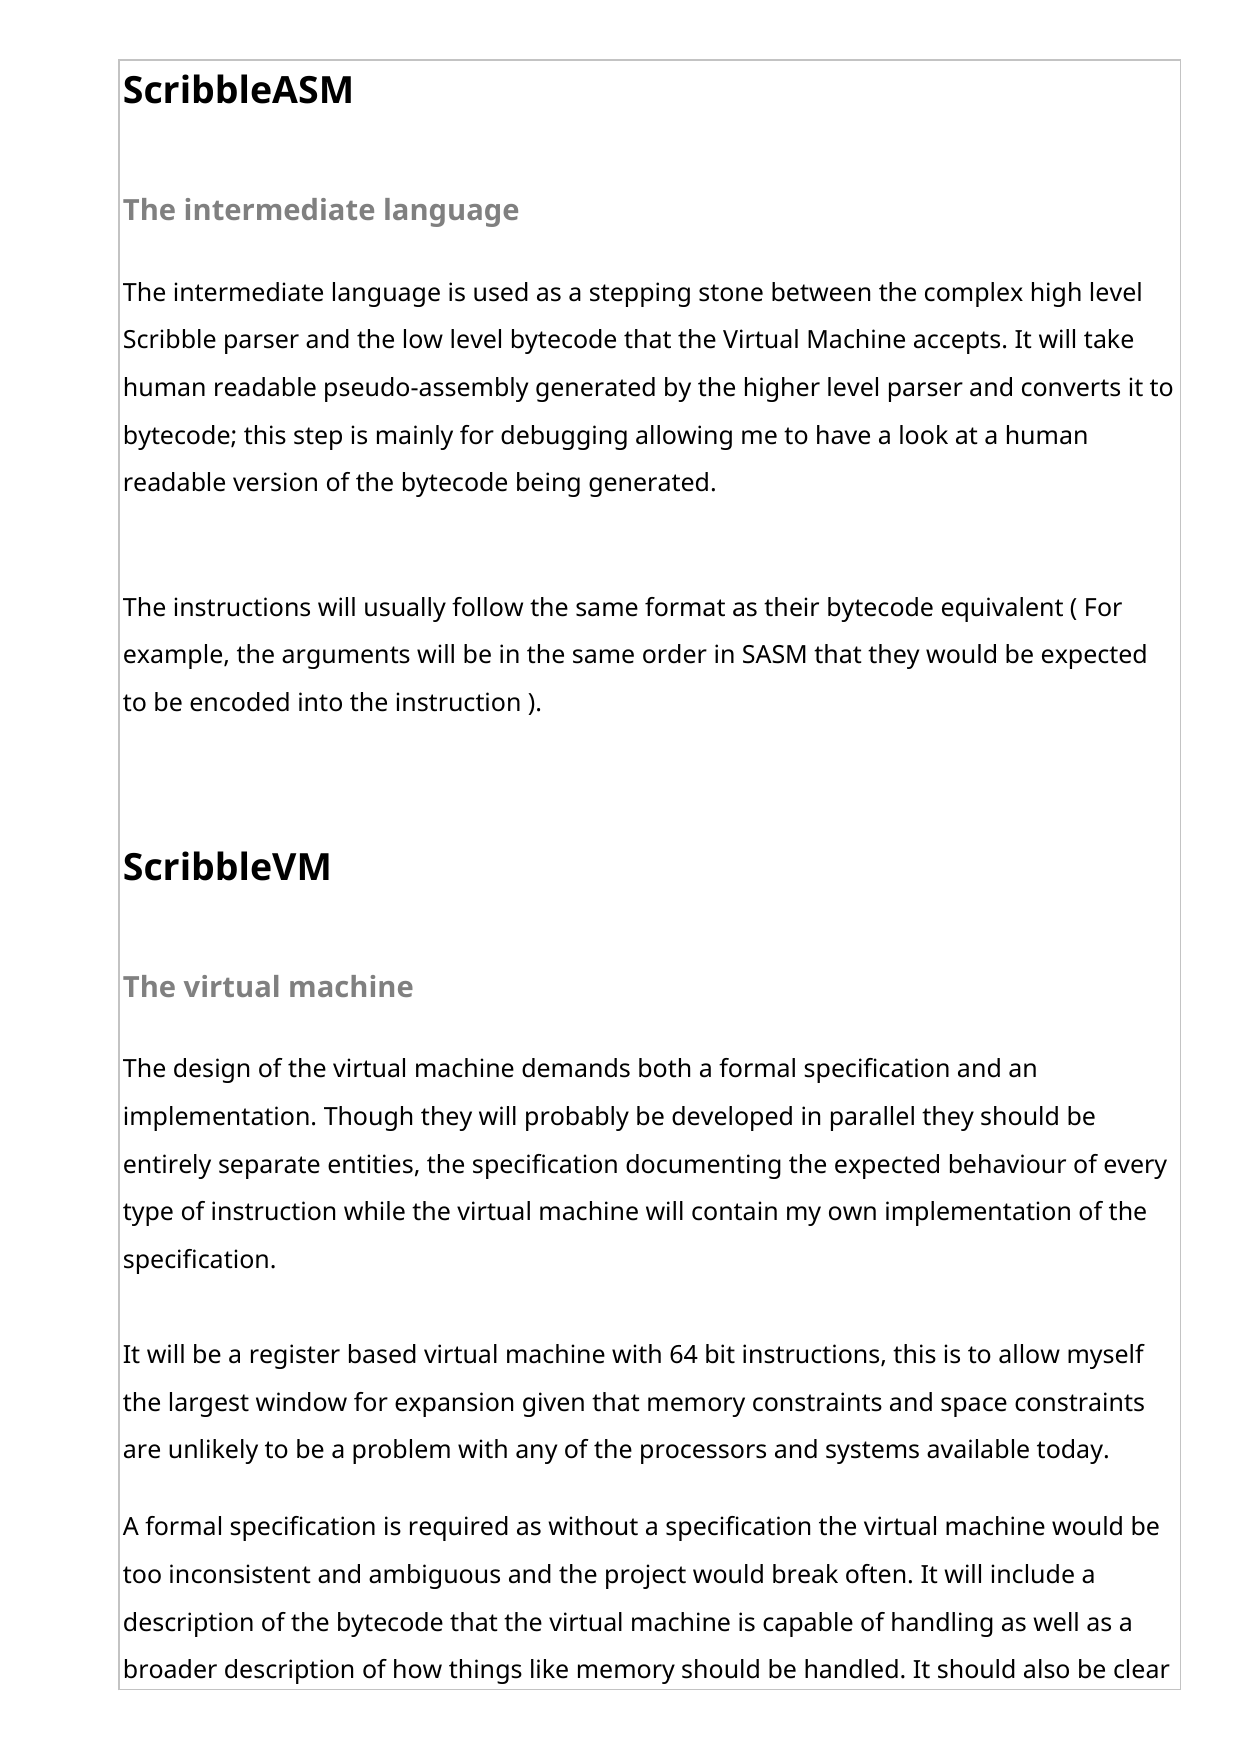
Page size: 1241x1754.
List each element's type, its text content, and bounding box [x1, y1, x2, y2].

text The intermediate language is used as a stepping stone between the complex high level Scribble parser and the low level bytecode that the Virtual Machine accepts. It will take human readable pseudo-assembly generated by the higher level parser and converts it to bytecode; this step is mainly for debugging allowing me to have a look at a human readable version of the bytecode being generated. [120, 270, 1180, 499]
text The design of the virtual machine demands both a formal specification and an implementation. Though they will probably be developed in parallel they should be entirely separate entities, the specification documenting the expected behaviour of every type of instruction while the virtual machine will contain my own implementation of the specification. It will be a register based virtual machine with 64 bit instructions, this is to allow myself the largest window for expansion given that memory constraints and space constraints are unlikely to be a problem with any of the processors and systems available today. [120, 1047, 1180, 1466]
subtitle ScribbleVM [120, 836, 1180, 891]
text A formal specification is required as without a specification the virtual machine would be too inconsistent and ambiguous and the project would break often. It will include a description of the bytecode that the virtual machine is capable of handling as well as a broader description of how things like memory should be handled. It should also be clear [120, 1504, 1180, 1689]
text The instructions will usually follow the same format as their bytecode equivalent ( For example, the arguments will be in the same order in SASM that they would be expected to be encoded into the instruction ). [120, 537, 1180, 719]
subtitle The intermediate language [120, 185, 1180, 229]
subtitle ScribbleASM [120, 61, 1180, 114]
subtitle The virtual machine [120, 962, 1180, 1006]
